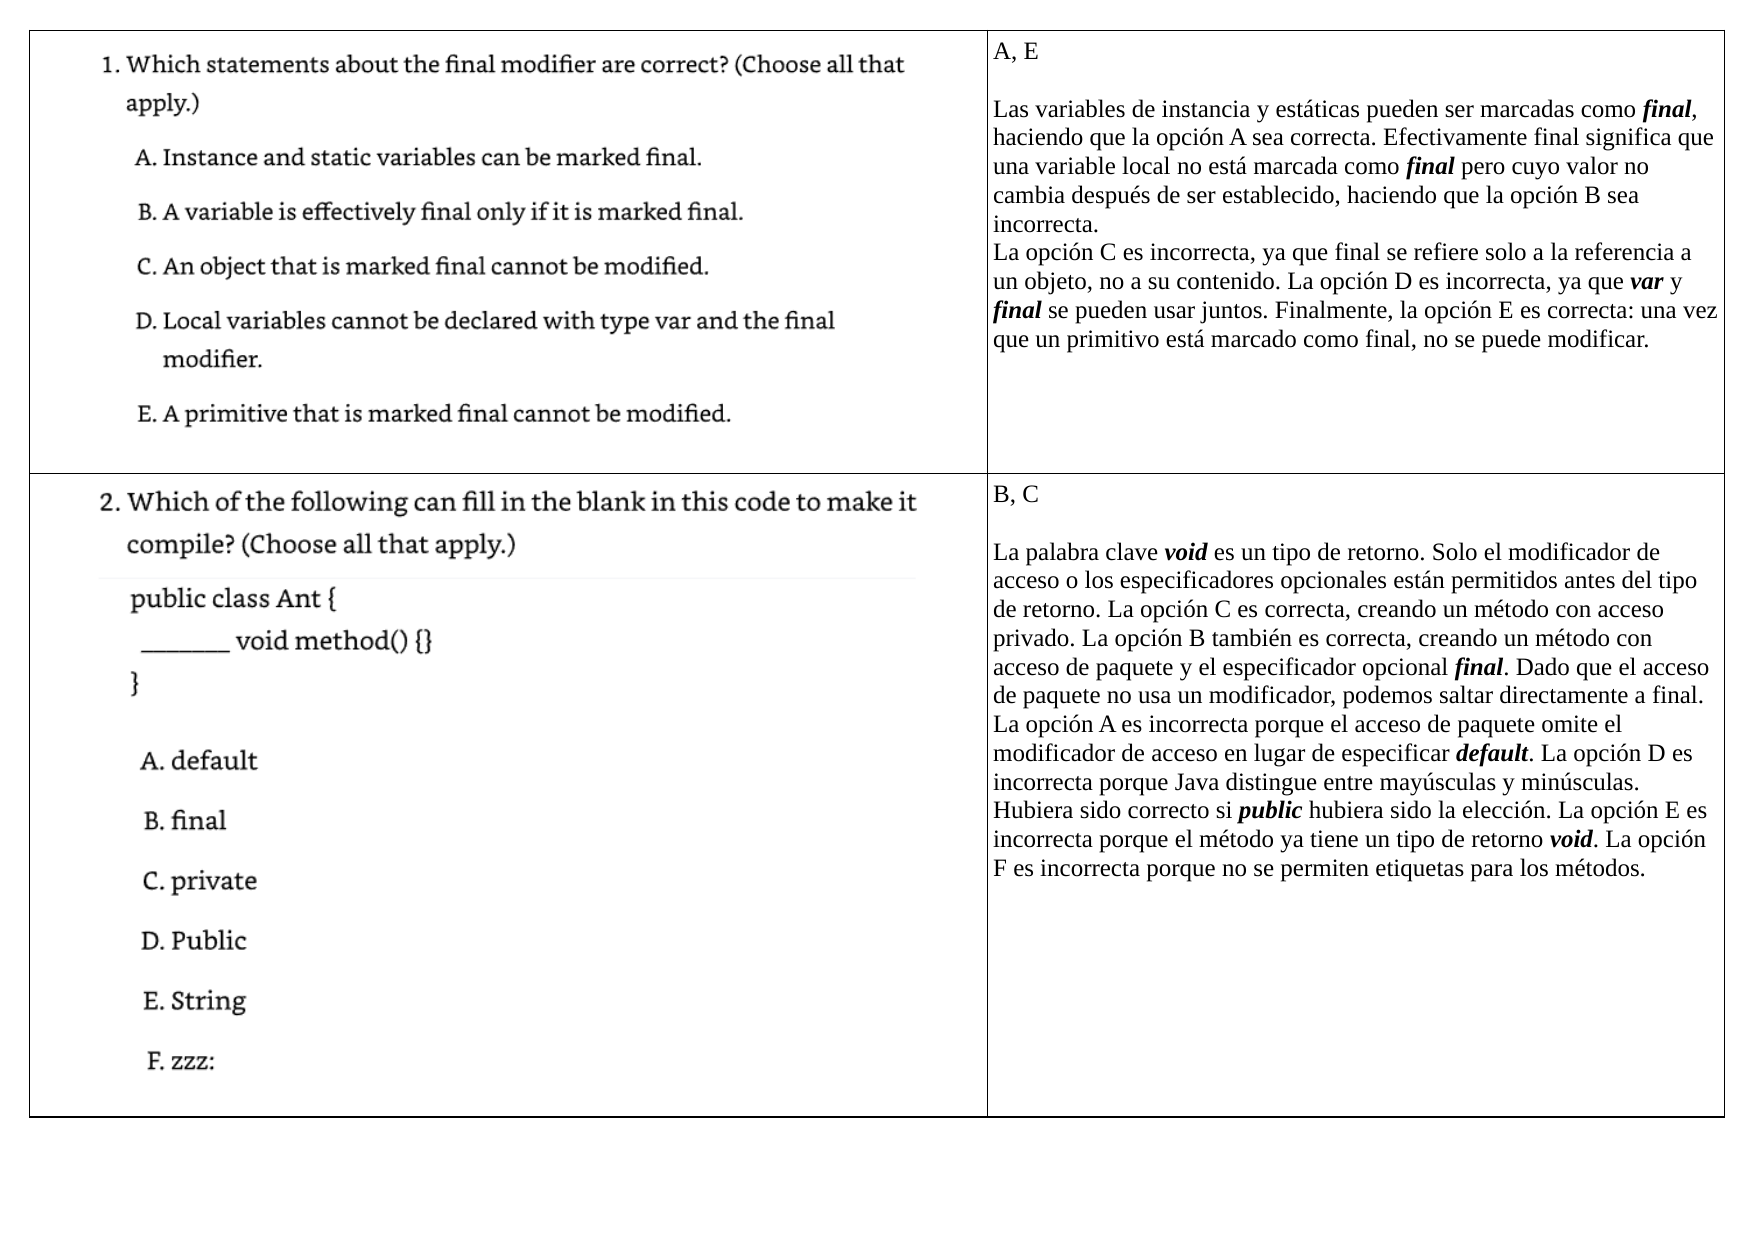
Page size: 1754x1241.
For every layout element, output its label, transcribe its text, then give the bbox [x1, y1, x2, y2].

table_header A, E Las variables de instancia y estáticas pueden ser marcadas como final, haciendo que la opción A sea correcta. Efectivamente final significa que una variable local no está marcada como final pero cuyo valor no cambia después de ser establecido, haciendo que la opción B sea incorrecta. La opción C es incorrecta, ya que final se refiere solo a la referencia a un objeto, no a su contenido. La opción D es incorrecta, ya que var y final se pueden usar juntos. Finalmente, la opción E es correcta: una vez que un primitivo está marcado como final, no se puede modificar. [988, 31, 1724, 472]
table_header [30, 31, 987, 472]
table_cell B, C La palabra clave void es un tipo de retorno. Solo el modificador de acceso o los especificadores opcionales están permitidos antes del tipo de retorno. La opción C es correcta, creando un método con acceso privado. La opción B también es correcta, creando un método con acceso de paquete y el especificador opcional final. Dado que el acceso de paquete no usa un modificador, podemos saltar directamente a final. La opción A es incorrecta porque el acceso de paquete omite el modificador de acceso en lugar de especificar default. La opción D es incorrecta porque Java distingue entre mayúsculas y minúsculas. Hubiera sido correcto si public hubiera sido la elección. La opción E es incorrecta porque el método ya tiene un tipo de retorno void. La opción F es incorrecta porque no se permiten etiquetas para los métodos. [988, 474, 1724, 1116]
table_cell [30, 474, 987, 1116]
picture [82, 479, 935, 1082]
picture [90, 36, 927, 438]
